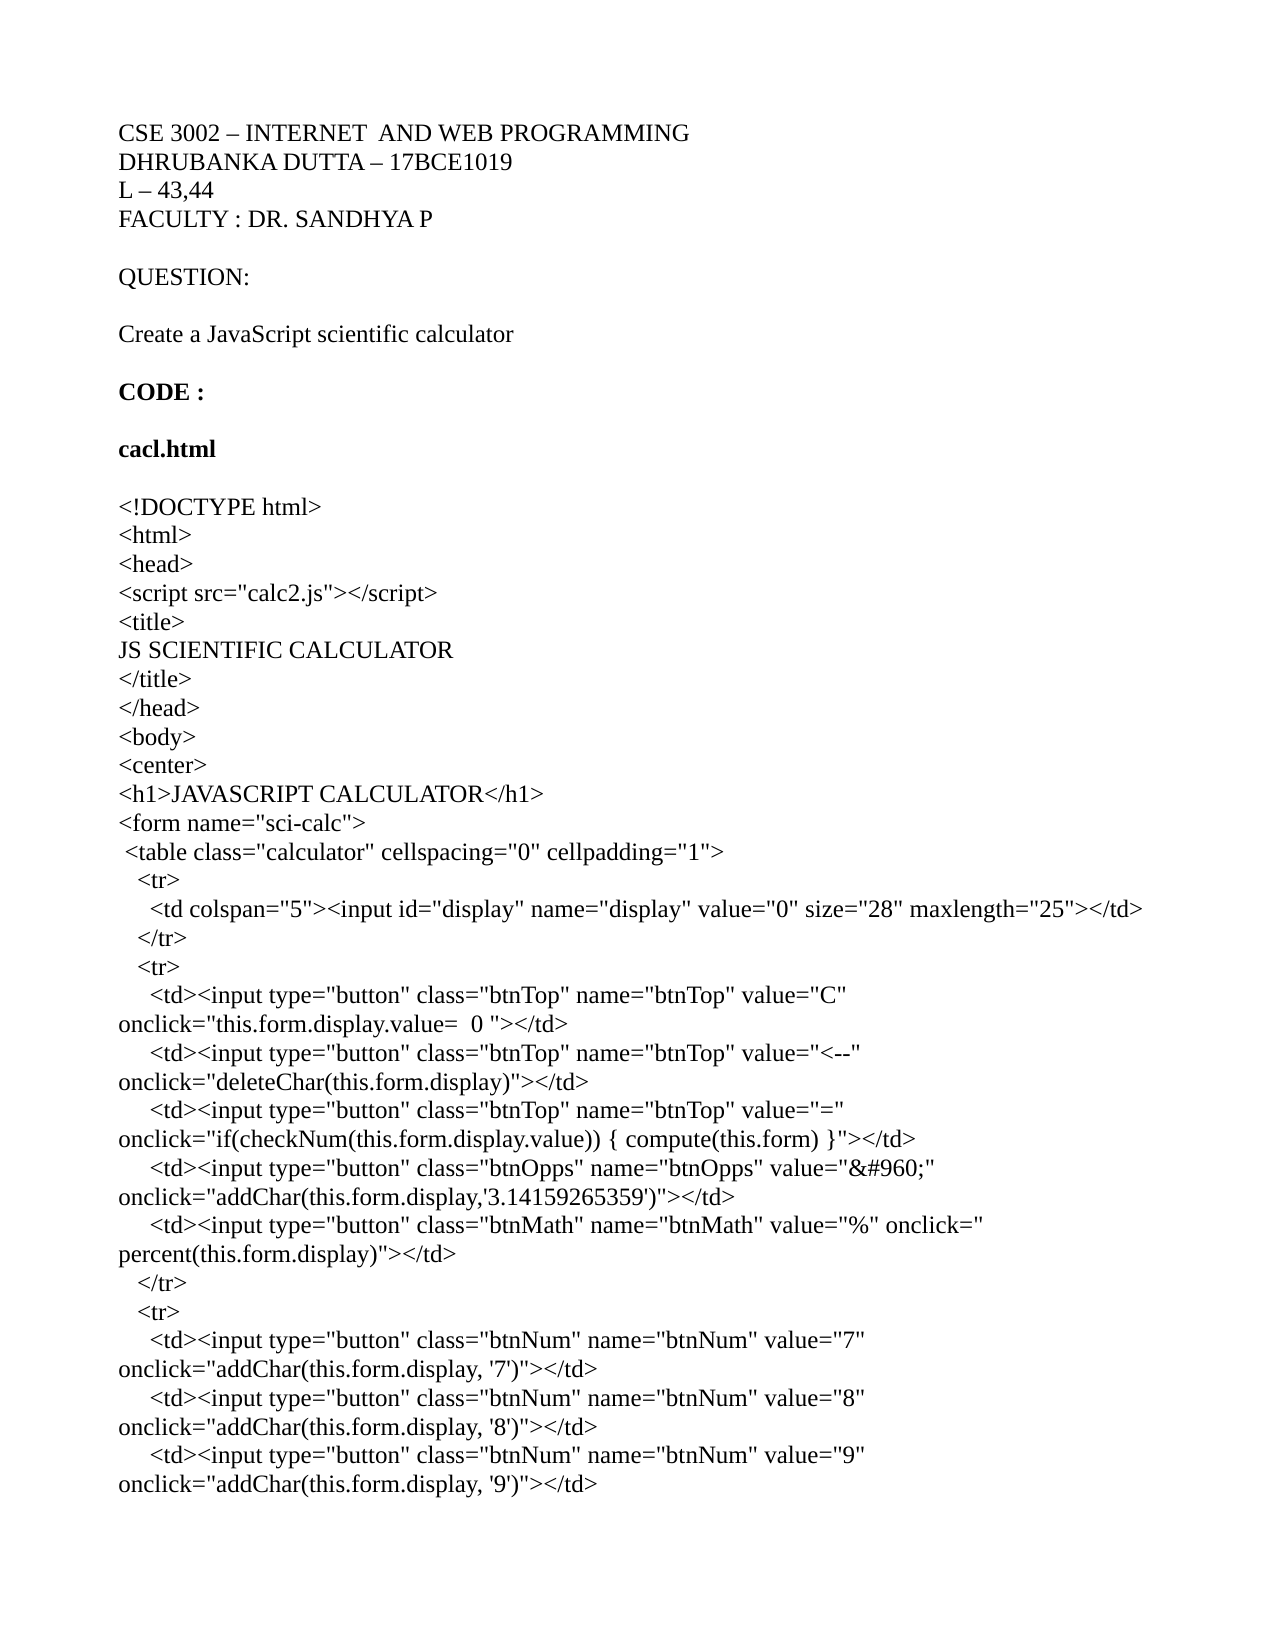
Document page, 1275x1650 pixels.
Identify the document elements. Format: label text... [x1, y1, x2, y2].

text </tr> [118, 923, 1157, 952]
text CSE 3002 – INTERNET AND WEB PROGRAMMING [118, 118, 1157, 147]
text <center> [118, 751, 1157, 779]
text </head> [118, 693, 1157, 722]
text <body> [118, 722, 1157, 751]
text FACULTY : DR. SANDHYA P [118, 204, 1157, 233]
text <td><input type="button" class="btnNum" name="btnNum" value="8" onclick="addChar(this.form.display, '8')"></td> [118, 1383, 1157, 1441]
text <tr> [118, 1297, 1157, 1326]
text <script src="calc2.js"></script> [118, 578, 1157, 607]
text <form name="sci-calc"> [118, 808, 1157, 837]
text <tr> [118, 866, 1157, 894]
text <html> [118, 521, 1157, 549]
text Create a JavaScript scientific calculator [118, 319, 1157, 348]
text <h1>JAVASCRIPT CALCULATOR</h1> [118, 779, 1157, 808]
text <td><input type="button" class="btnMath" name="btnMath" value="%" onclick=" percent(this.form.display)"></td> [118, 1211, 1157, 1268]
text <td colspan="5"><input id="display" name="display" value="0" size="28" maxlength="25"></td> [118, 894, 1157, 923]
text <td><input type="button" class="btnTop" name="btnTop" value="C" onclick="this.form.display.value= 0 "></td> [118, 981, 1157, 1038]
text </tr> [118, 1268, 1157, 1297]
text L – 43,44 [118, 176, 1157, 204]
text DHRUBANKA DUTTA – 17BCE1019 [118, 147, 1157, 176]
text <tr> [118, 952, 1157, 981]
text cacl.html [118, 434, 1157, 463]
text </title> [118, 664, 1157, 693]
text <td><input type="button" class="btnNum" name="btnNum" value="7" onclick="addChar(this.form.display, '7')"></td> [118, 1326, 1157, 1383]
text <td><input type="button" class="btnOpps" name="btnOpps" value="&#960;" onclick="addChar(this.form.display,'3.14159265359')"></td> [118, 1153, 1157, 1211]
text QUESTION: [118, 262, 1157, 291]
text <td><input type="button" class="btnNum" name="btnNum" value="9" onclick="addChar(this.form.display, '9')"></td> [118, 1441, 1157, 1498]
text CODE : [118, 377, 1157, 406]
text <!DOCTYPE html> [118, 492, 1157, 521]
text <td><input type="button" class="btnTop" name="btnTop" value="=" onclick="if(checkNum(this.form.display.value)) { compute(this.form) }"></td> [118, 1096, 1157, 1153]
text <table class="calculator" cellspacing="0" cellpadding="1"> [118, 837, 1157, 866]
text JS SCIENTIFIC CALCULATOR [118, 636, 1157, 664]
text <title> [118, 607, 1157, 636]
text <td><input type="button" class="btnTop" name="btnTop" value="<--" onclick="deleteChar(this.form.display)"></td> [118, 1038, 1157, 1096]
text <head> [118, 549, 1157, 578]
